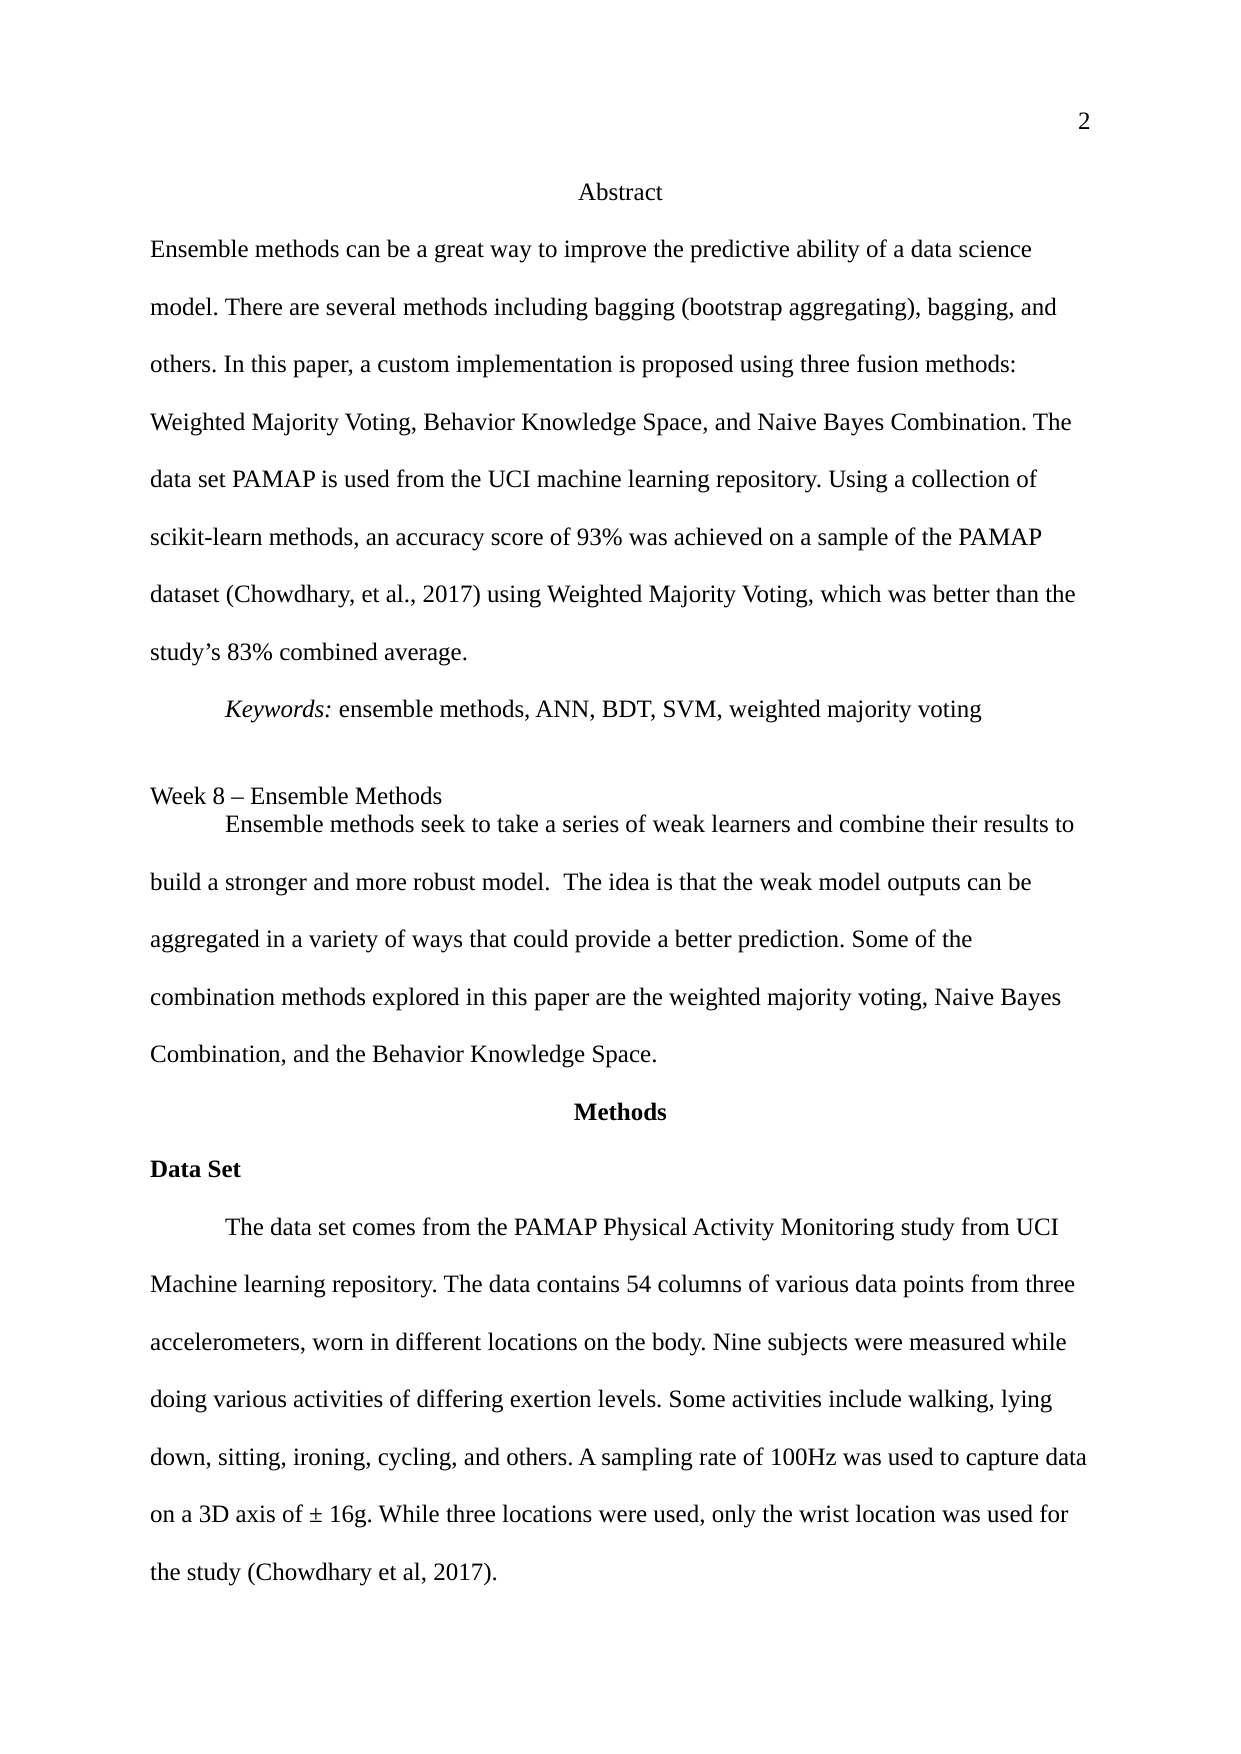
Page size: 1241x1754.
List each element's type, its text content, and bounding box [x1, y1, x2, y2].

subtitle Methods [150, 1097, 1090, 1126]
text Keywords: ensemble methods, ANN, BDT, SVM, weighted majority voting [150, 694, 1090, 723]
text Ensemble methods can be a great way to improve the predictive ability of a data science model. There are several methods including bagging (bootstrap aggregating), bagging, and others. In this paper, a custom implementation is proposed using three fusion methods: Weighted Majority Voting, Behavior Knowledge Space, and Naive Bayes Combination. The data set PAMAP is used from the UCI machine learning repository. Using a collection of scikit-learn methods, an accuracy score of 93% was achieved on a sample of the PAMAP dataset (Chowdhary, et al., 2017) using Weighted Majority Voting, which was better than the study’s 83% combined average. [150, 234, 1090, 666]
text Abstract [150, 177, 1090, 206]
subtitle Data Set [150, 1154, 1090, 1183]
text The data set comes from the PAMAP Physical Activity Monitoring study from UCI Machine learning repository. The data contains 54 columns of various data points from three accelerometers, worn in different locations on the body. Nine subjects were measured while doing various activities of differing exertion levels. Some activities include walking, lying down, sitting, ironing, cycling, and others. A sampling rate of 100Hz was used to capture data on a 3D axis of ± 16g. While three locations were used, only the wrist location was used for the study (Chowdhary et al, 2017). [150, 1212, 1090, 1586]
text Week 8 – Ensemble Methods [150, 781, 1090, 809]
text Ensemble methods seek to take a series of weak learners and combine their results to build a stronger and more robust model. The idea is that the weak model outputs can be aggregated in a variety of ways that could provide a better prediction. Some of the combination methods explored in this paper are the weighted majority voting, Naive Bayes Combination, and the Behavior Knowledge Space. [150, 809, 1090, 1068]
